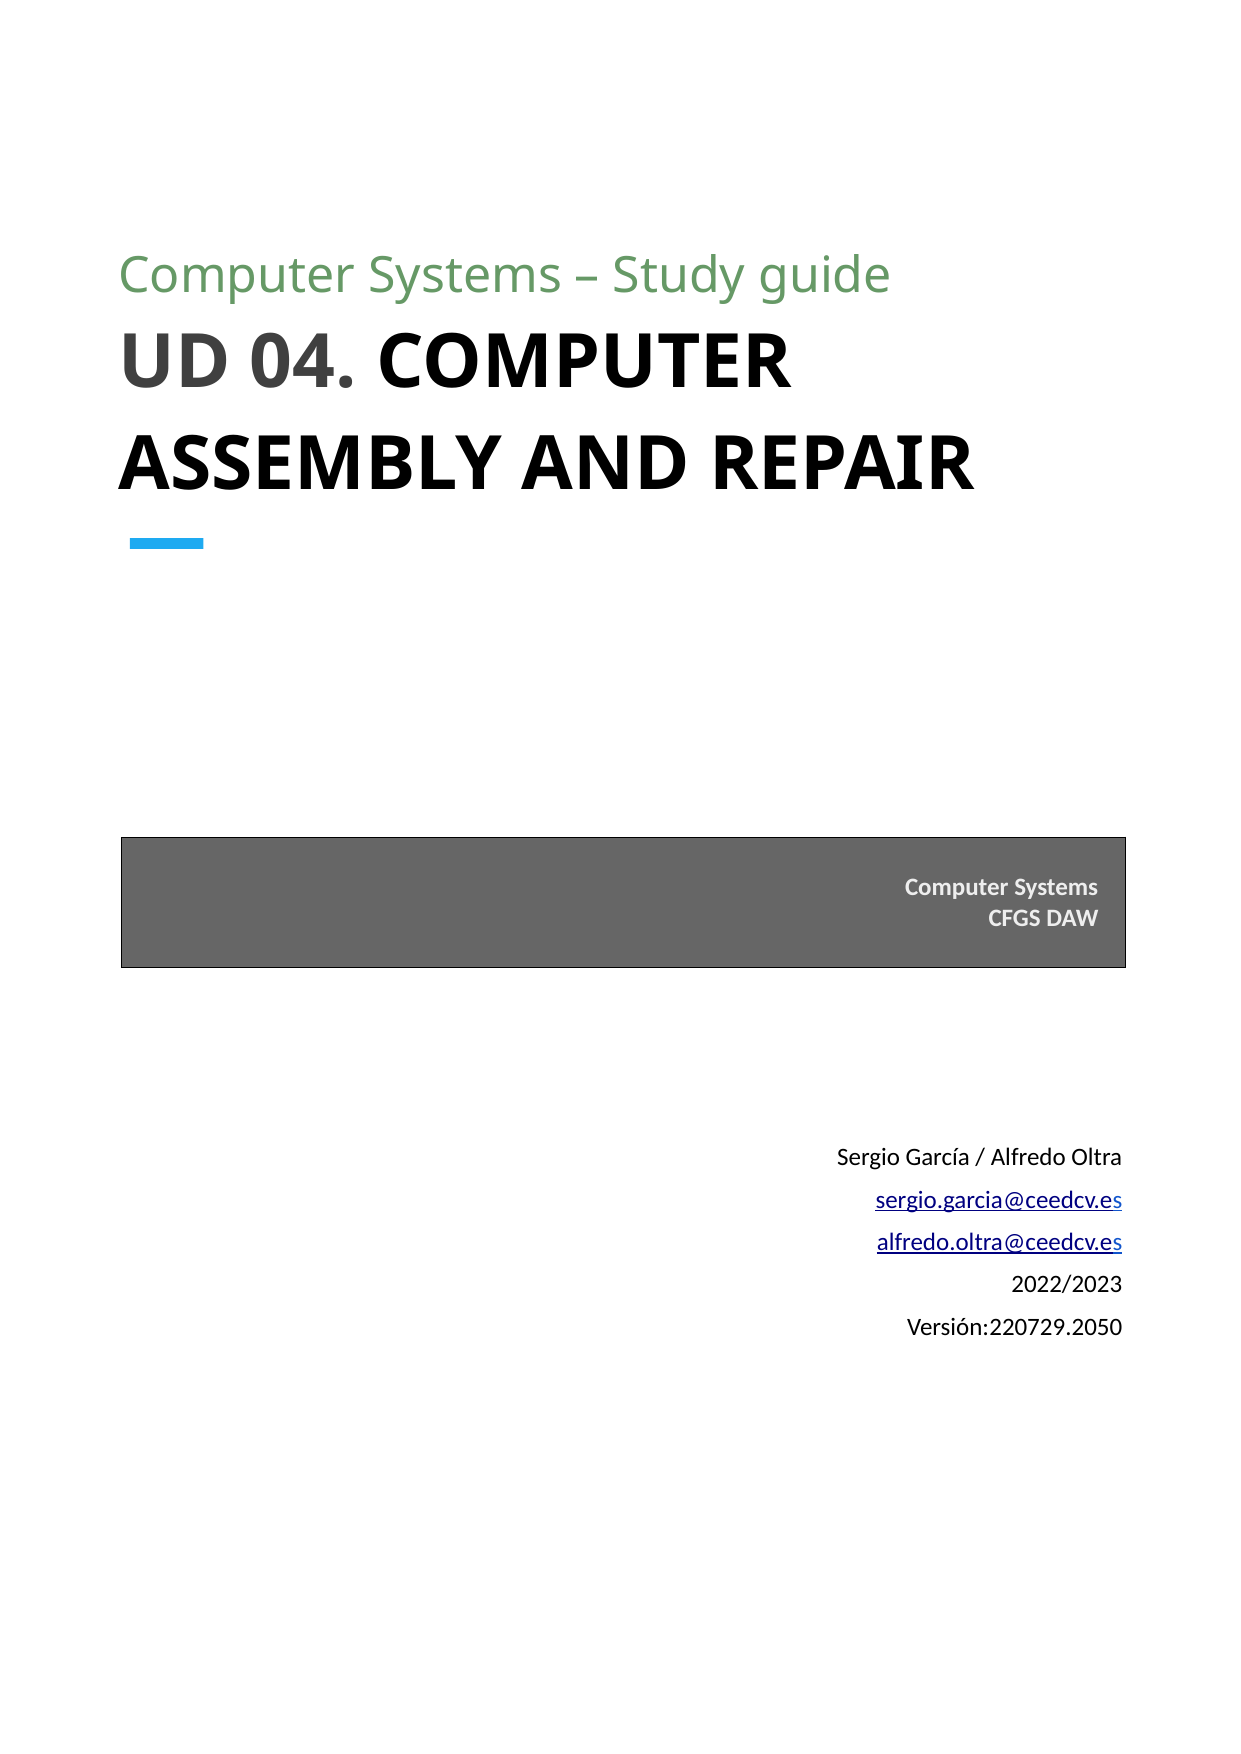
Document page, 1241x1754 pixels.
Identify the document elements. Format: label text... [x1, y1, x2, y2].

text Computer Systems – Study guide UD 04. computer assembly and repair [118, 239, 1122, 512]
text sergio.garcia@ceedcv.es [231, 1184, 1122, 1214]
picture [129, 538, 204, 549]
text alfredo.oltra@ceedcv.es [231, 1226, 1122, 1257]
text Sergio García / Alfredo Oltra [231, 1141, 1122, 1172]
text Computer Systems [125, 871, 1098, 902]
text 2022/2023 [118, 1268, 1122, 1299]
text Versión:220729.2036 [118, 1311, 1122, 1341]
text CFGS DAW [125, 902, 1098, 932]
